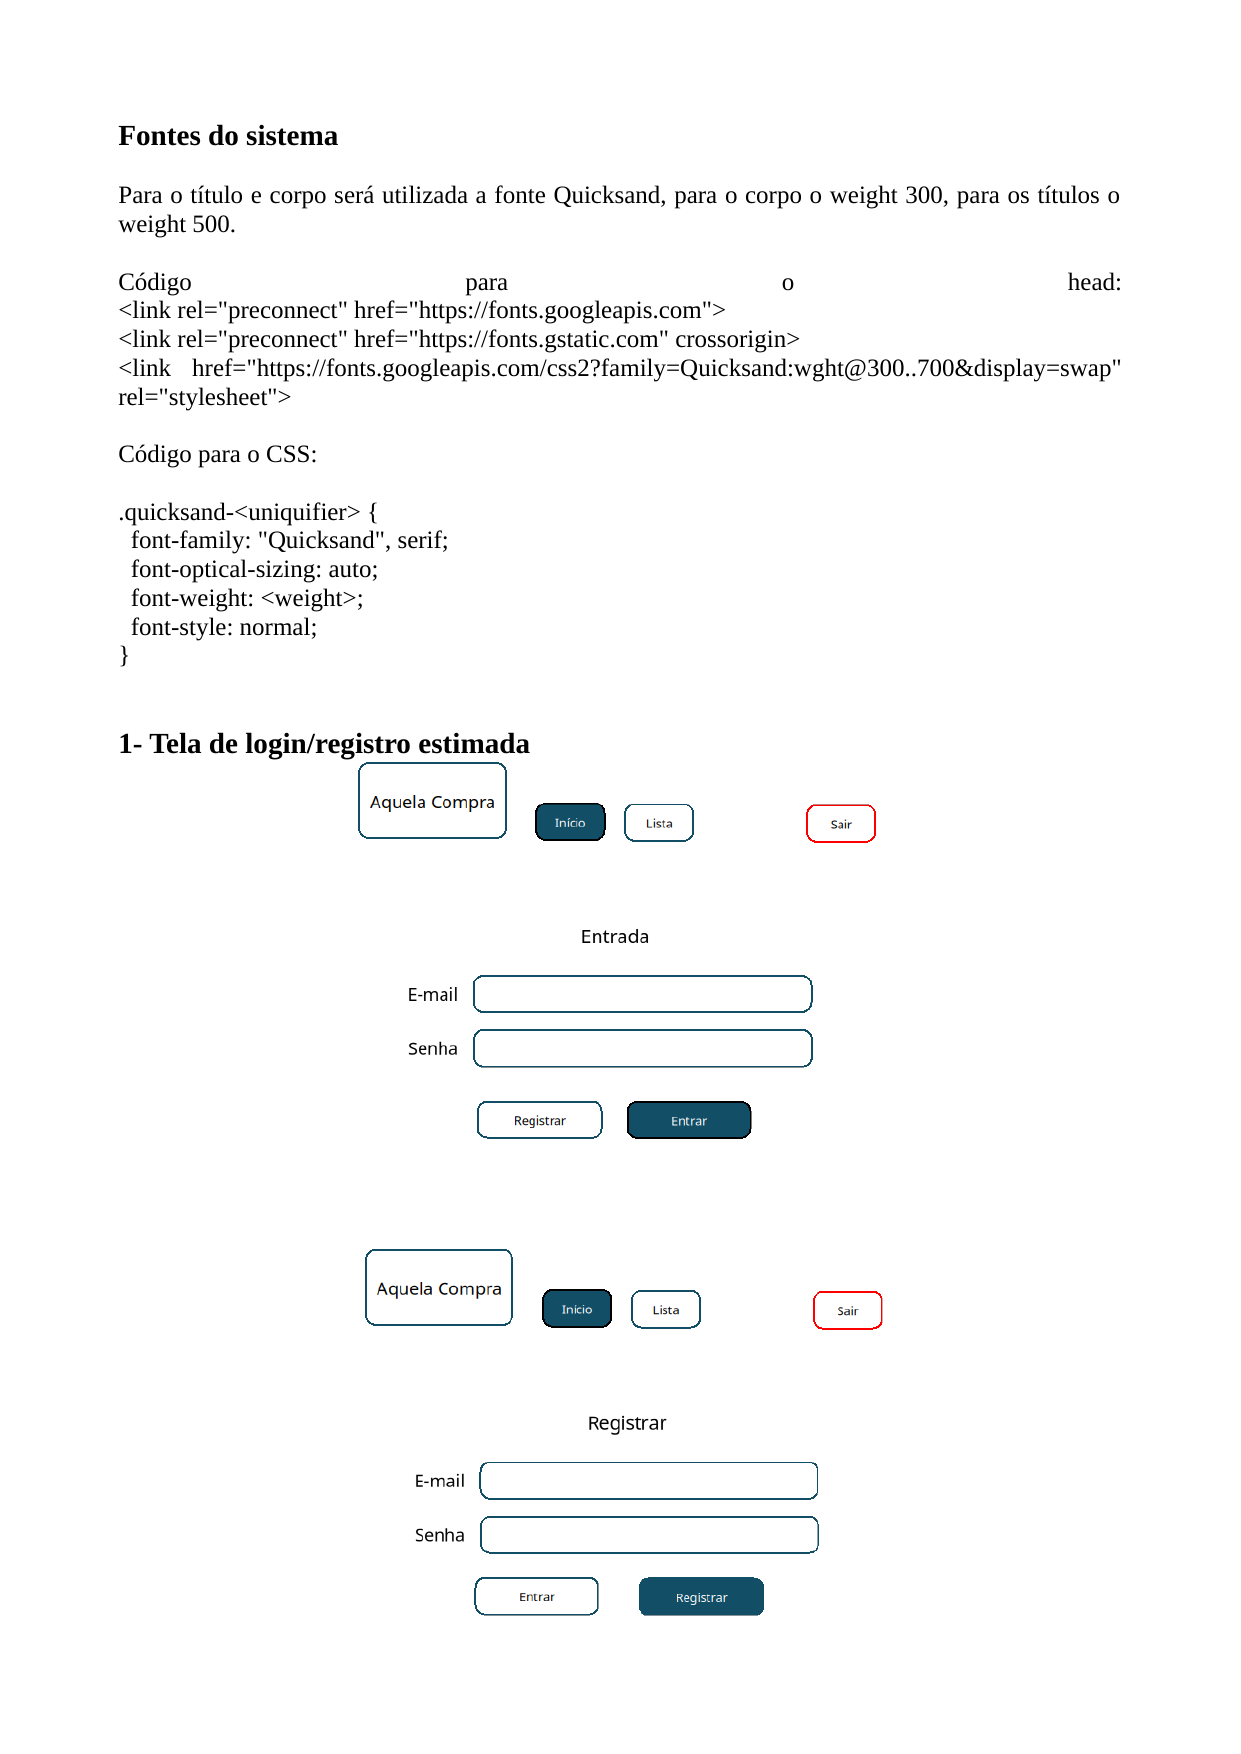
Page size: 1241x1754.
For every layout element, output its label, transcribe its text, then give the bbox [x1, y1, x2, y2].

text <link href="https://fonts.googleapis.com/css2?family=Quicksand:wght@300..700&display=swap" rel="stylesheet"> [118, 353, 1122, 410]
text Código para o CSS: [118, 439, 1122, 468]
text font-weight: <weight>; [118, 583, 1122, 612]
text Código para o head: <link rel="preconnect" href="https://fonts.googleapis.com"> [118, 267, 1122, 324]
text 1- Tela de login/registro estimada [118, 727, 1122, 760]
text } [118, 640, 1122, 669]
text font-style: normal; [118, 612, 1122, 640]
text Para o título e corpo será utilizada a fonte Quicksand, para o corpo o weight 300, para os títulos o weight 500. [118, 180, 1122, 238]
text font-family: "Quicksand", serif; [118, 525, 1122, 554]
text .quicksand-<uniquifier> { [118, 497, 1122, 525]
text Fontes do sistema [118, 118, 1122, 152]
picture [357, 761, 883, 1616]
text <link rel="preconnect" href="https://fonts.gstatic.com" crossorigin> [118, 324, 1122, 353]
text font-optical-sizing: auto; [118, 554, 1122, 583]
